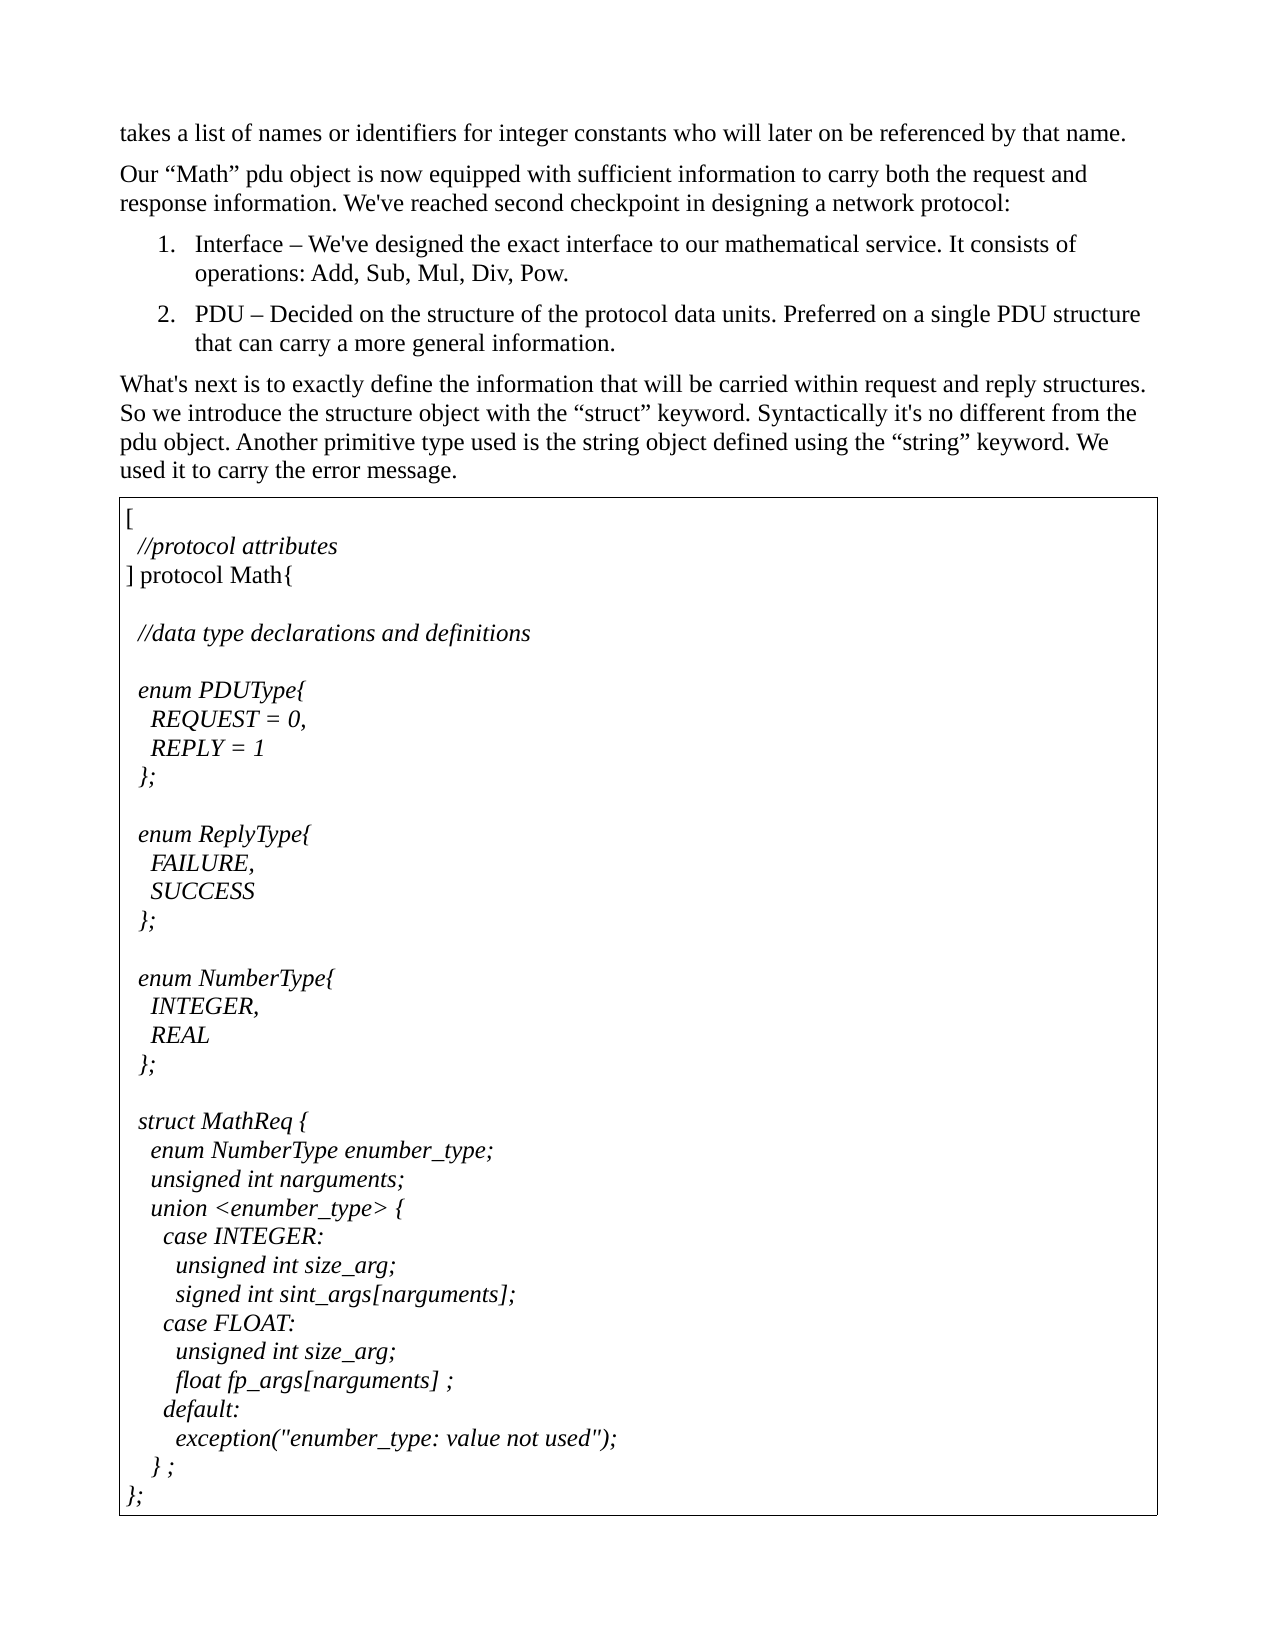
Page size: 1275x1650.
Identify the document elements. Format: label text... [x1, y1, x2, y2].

list Interface – We've designed the exact interface to our mathematical service. It consists of operations: Add, Sub, Mul, Div, Pow. [157, 229, 1157, 287]
table_header [ //protocol attributes ] protocol Math{ //data type declarations and definitions enum PDUType{ REQUEST = 0, REPLY = 1 }; enum ReplyType{ FAILURE, SUCCESS }; enum NumberType{ INTEGER, REAL }; struct MathReq { enum NumberType enumber_type; unsigned int narguments; union <enumber_type> { case INTEGER: unsigned int size_arg; signed int sint_args[narguments]; case FLOAT: unsigned int size_arg; float fp_args[narguments] ; default: exception("enumber_type: value not used"); } ; }; [120, 498, 1157, 1515]
text What's next is to exactly define the information that will be carried within request and reply structures. So we introduce the structure object with the “struct” keyword. Syntactically it's no different from the pdu object. Another primitive type used is the string object defined using the “string” keyword. We used it to carry the error message. [119, 369, 1157, 484]
text Our “Math” pdu object is now equipped with sufficient information to carry both the request and response information. We've reached second checkpoint in designing a network protocol: [119, 159, 1157, 217]
text takes a list of names or identifiers for integer constants who will later on be referenced by that name. [119, 118, 1157, 147]
list PDU – Decided on the structure of the protocol data units. Preferred on a single PDU structure that can carry a more general information. [157, 299, 1157, 357]
